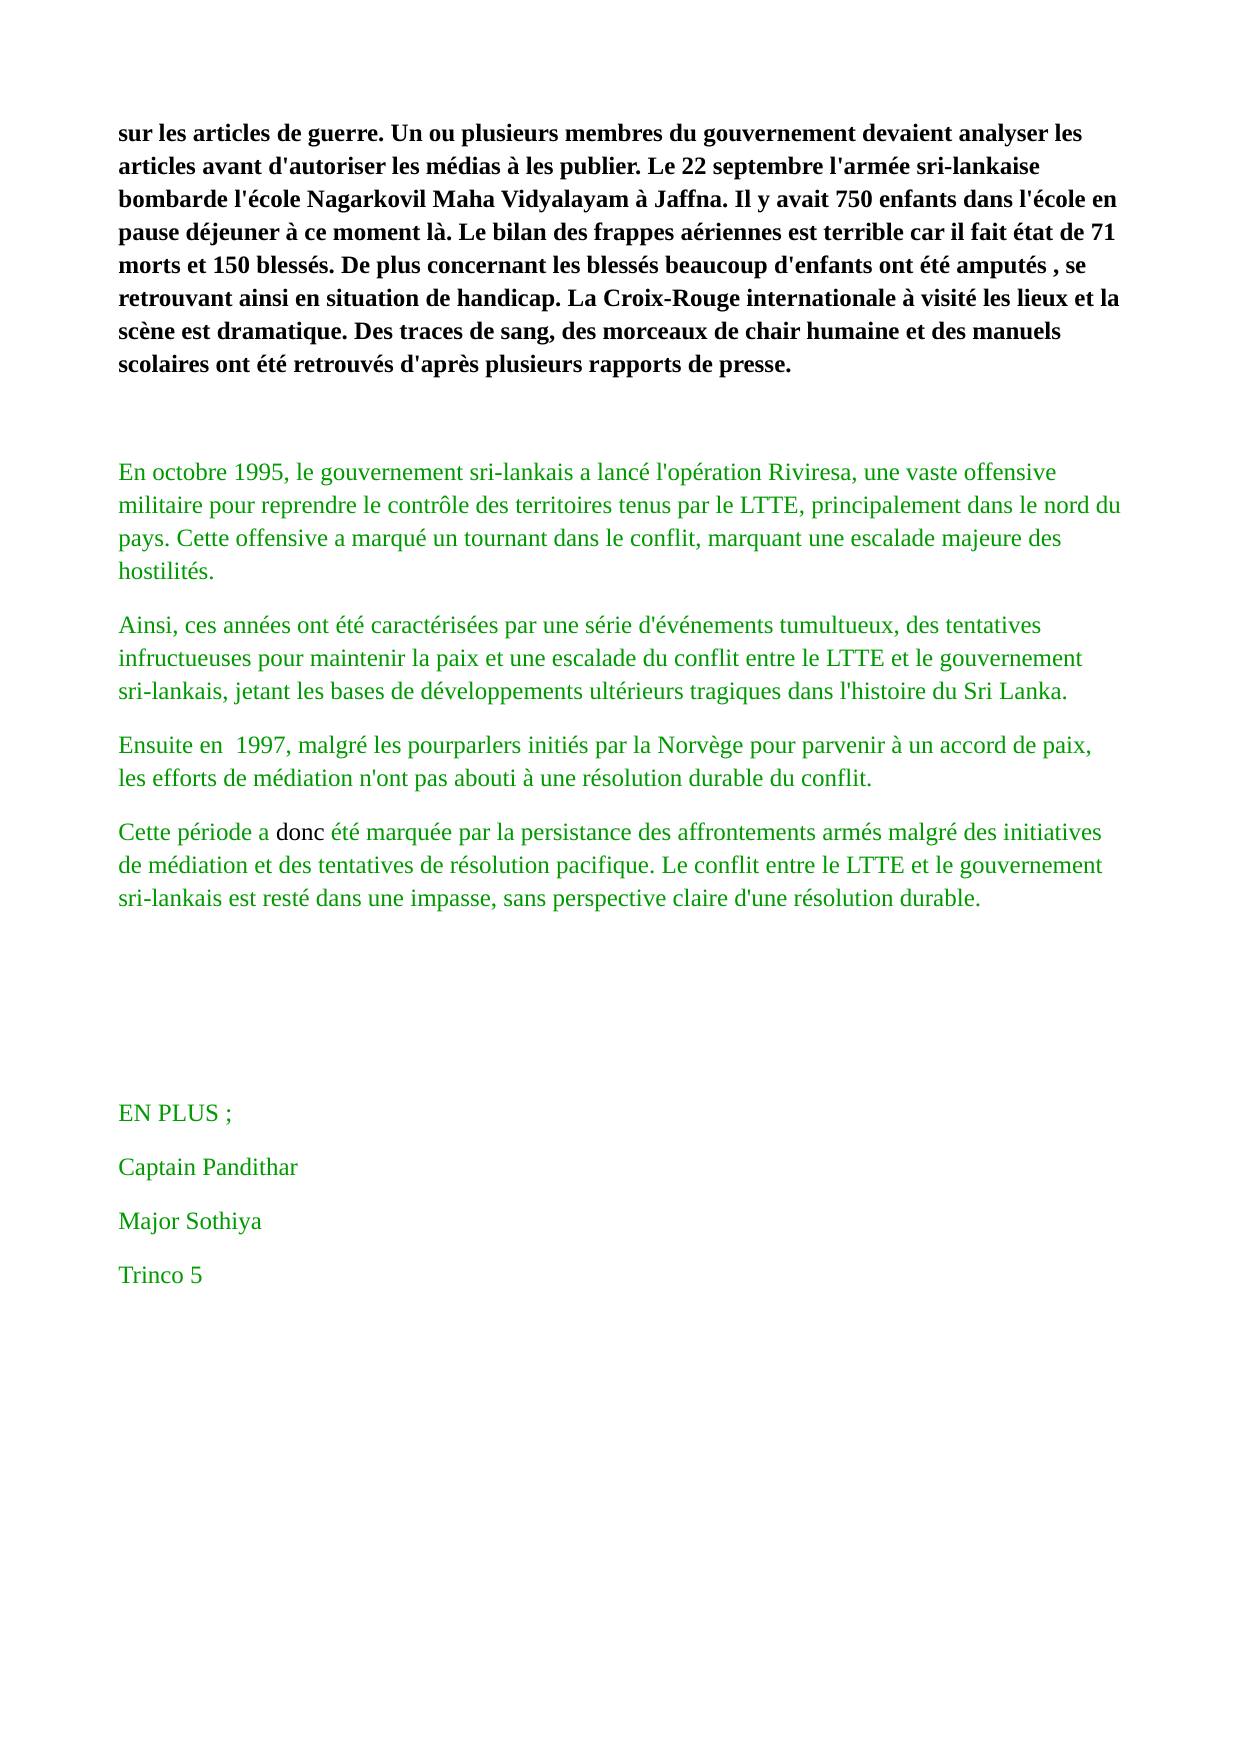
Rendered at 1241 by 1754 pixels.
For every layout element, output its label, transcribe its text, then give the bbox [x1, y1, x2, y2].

text EN PLUS ; [118, 1098, 1122, 1127]
text Major Sothiya [118, 1206, 1122, 1234]
text Cette période a donc été marquée par la persistance des affrontements armés malgré des initiatives de médiation et des tentatives de résolution pacifique. Le conflit entre le LTTE et le gouvernement sri-lankais est resté dans une impasse, sans perspective claire d'une résolution durable. [118, 817, 1122, 911]
text Ainsi, ces années ont été caractérisées par une série d'événements tumultueux, des tentatives infructueuses pour maintenir la paix et une escalade du conflit entre le LTTE et le gouvernement sri-lankais, jetant les bases de développements ultérieurs tragiques dans l'histoire du Sri Lanka. [118, 610, 1122, 705]
text sur les articles de guerre. Un ou plusieurs membres du gouvernement devaient analyser les articles avant d'autoriser les médias à les publier. Le 22 septembre l'armée sri-lankaise bombarde l'école Nagarkovil Maha Vidyalayam à Jaffna. Il y avait 750 enfants dans l'école en pause déjeuner à ce moment là. Le bilan des frappes aériennes est terrible car il fait état de 71 morts et 150 blessés. De plus concernant les blessés beaucoup d'enfants ont été amputés , se retrouvant ainsi en situation de handicap. La Croix-Rouge internationale à visité les lieux et la scène est dramatique. Des traces de sang, des morceaux de chair humaine et des manuels scolaires ont été retrouvés d'après plusieurs rapports de presse. [118, 118, 1122, 378]
text Trinco 5 [118, 1260, 1122, 1288]
text En octobre 1995, le gouvernement sri-lankais a lancé l'opération Riviresa, une vaste offensive militaire pour reprendre le contrôle des territoires tenus par le LTTE, principalement dans le nord du pays. Cette offensive a marqué un tournant dans le conflit, marquant une escalade majeure des hostilités. [118, 457, 1122, 585]
text Captain Pandithar [118, 1152, 1122, 1181]
text Ensuite en 1997, malgré les pourparlers initiés par la Norvège pour parvenir à un accord de paix, les efforts de médiation n'ont pas abouti à une résolution durable du conflit. [118, 730, 1122, 792]
